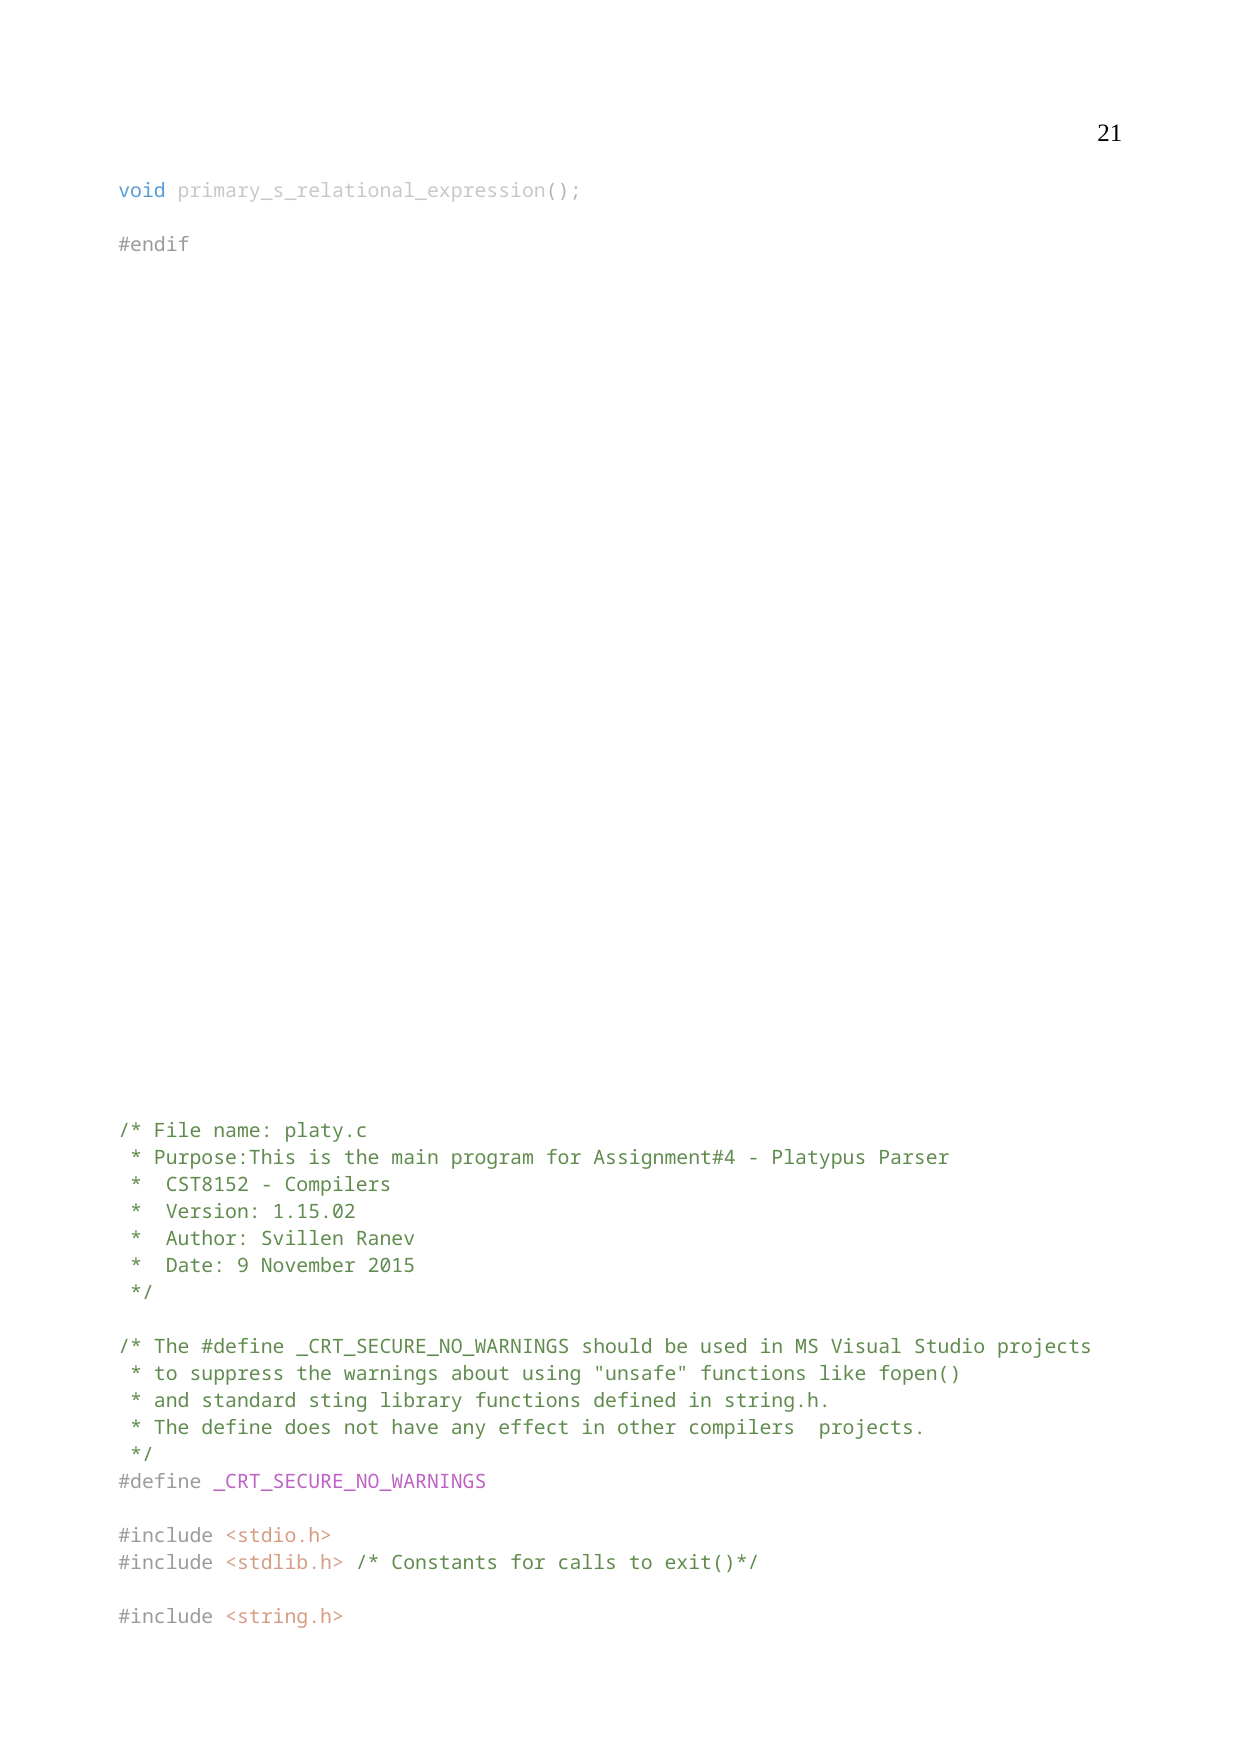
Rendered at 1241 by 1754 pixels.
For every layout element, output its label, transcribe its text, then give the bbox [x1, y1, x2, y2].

text /* File name: platy.c [118, 1116, 1122, 1143]
text void primary_s_relational_expression(); [118, 176, 1122, 203]
text #include <stdlib.h> /* Constants for calls to exit()*/ [118, 1548, 1122, 1575]
text #define _CRT_SECURE_NO_WARNINGS [118, 1467, 1122, 1494]
text * to suppress the warnings about using "unsafe" functions like fopen() [118, 1359, 1122, 1386]
text * CST8152 - Compilers [118, 1170, 1122, 1197]
text #include <string.h> [118, 1602, 1122, 1629]
text * Date: 9 November 2015 [118, 1251, 1122, 1278]
text /* The #define _CRT_SECURE_NO_WARNINGS should be used in MS Visual Studio projects [118, 1332, 1122, 1359]
text * Version: 1.15.02 [118, 1197, 1122, 1224]
text #endif [118, 230, 1122, 257]
text * Purpose:This is the main program for Assignment#4 - Platypus Parser [118, 1143, 1122, 1170]
text */ [118, 1278, 1122, 1305]
text * Author: Svillen Ranev [118, 1224, 1122, 1251]
text * The define does not have any effect in other compilers projects. [118, 1413, 1122, 1440]
text #include <stdio.h> [118, 1521, 1122, 1548]
text * and standard sting library functions defined in string.h. [118, 1386, 1122, 1413]
text */ [118, 1440, 1122, 1467]
